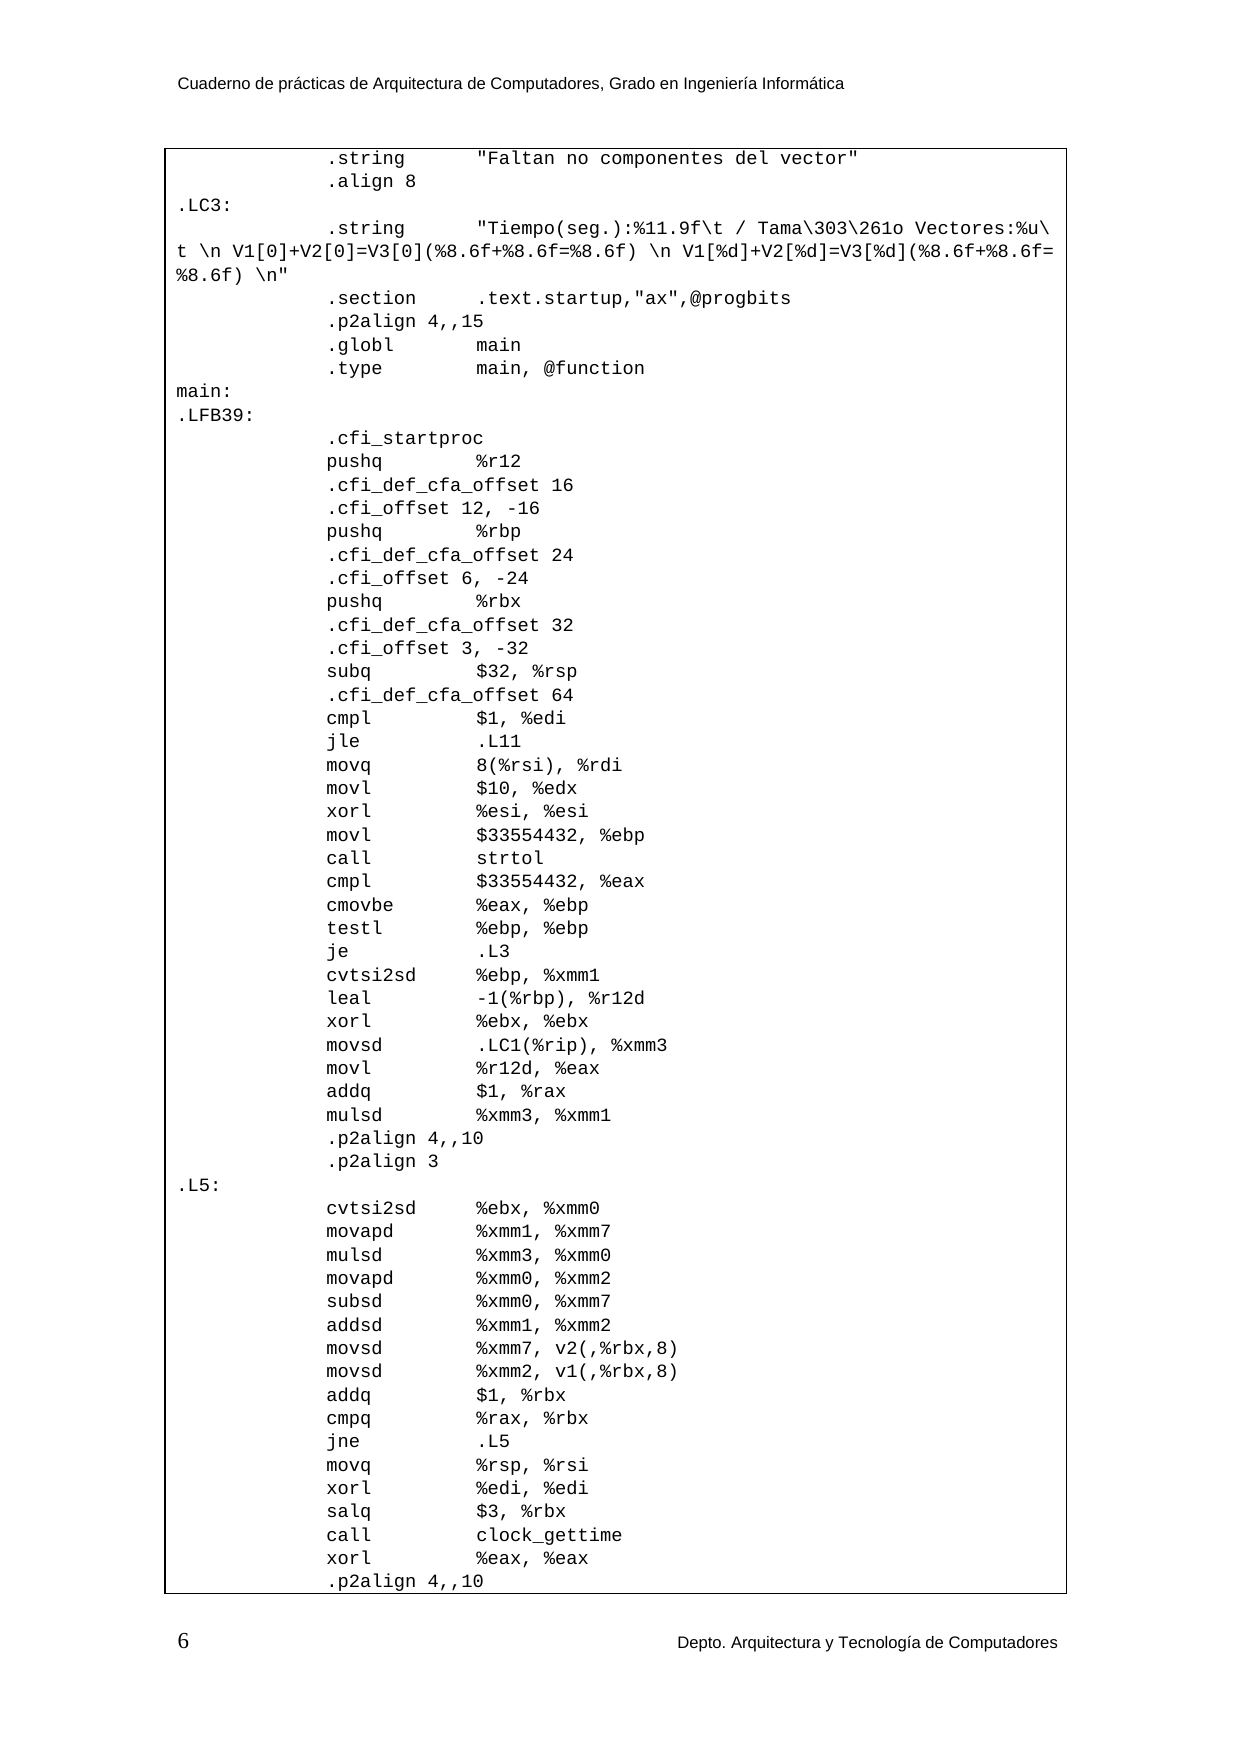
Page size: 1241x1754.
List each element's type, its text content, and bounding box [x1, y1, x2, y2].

table_header .string "Faltan no componentes del vector" .align 8 .LC3: .string "Tiempo(seg.):%11.9f\t / Tama\303\261o Vectores:%u\t \n V1[0]+V2[0]=V3[0](%8.6f+%8.6f=%8.6f) \n V1[%d]+V2[%d]=V3[%d](%8.6f+%8.6f=%8.6f) \n" .section .text.startup,"ax",@progbits .p2align 4,,15 .globl main .type main, @function main: .LFB39: .cfi_startproc pushq %r12 .cfi_def_cfa_offset 16 .cfi_offset 12, -16 pushq %rbp .cfi_def_cfa_offset 24 .cfi_offset 6, -24 pushq %rbx .cfi_def_cfa_offset 32 .cfi_offset 3, -32 subq $32, %rsp .cfi_def_cfa_offset 64 cmpl $1, %edi jle .L11 movq 8(%rsi), %rdi movl $10, %edx xorl %esi, %esi movl $33554432, %ebp call strtol cmpl $33554432, %eax cmovbe %eax, %ebp testl %ebp, %ebp je .L3 cvtsi2sd %ebp, %xmm1 leal -1(%rbp), %r12d xorl %ebx, %ebx movsd .LC1(%rip), %xmm3 movl %r12d, %eax addq $1, %rax mulsd %xmm3, %xmm1 .p2align 4,,10 .p2align 3 .L5: cvtsi2sd %ebx, %xmm0 movapd %xmm1, %xmm7 mulsd %xmm3, %xmm0 movapd %xmm0, %xmm2 subsd %xmm0, %xmm7 addsd %xmm1, %xmm2 movsd %xmm7, v2(,%rbx,8) movsd %xmm2, v1(,%rbx,8) addq $1, %rbx cmpq %rax, %rbx jne .L5 movq %rsp, %rsi xorl %edi, %edi salq $3, %rbx call clock_gettime xorl %eax, %eax .p2align 4,,10 [166, 149, 1066, 1593]
